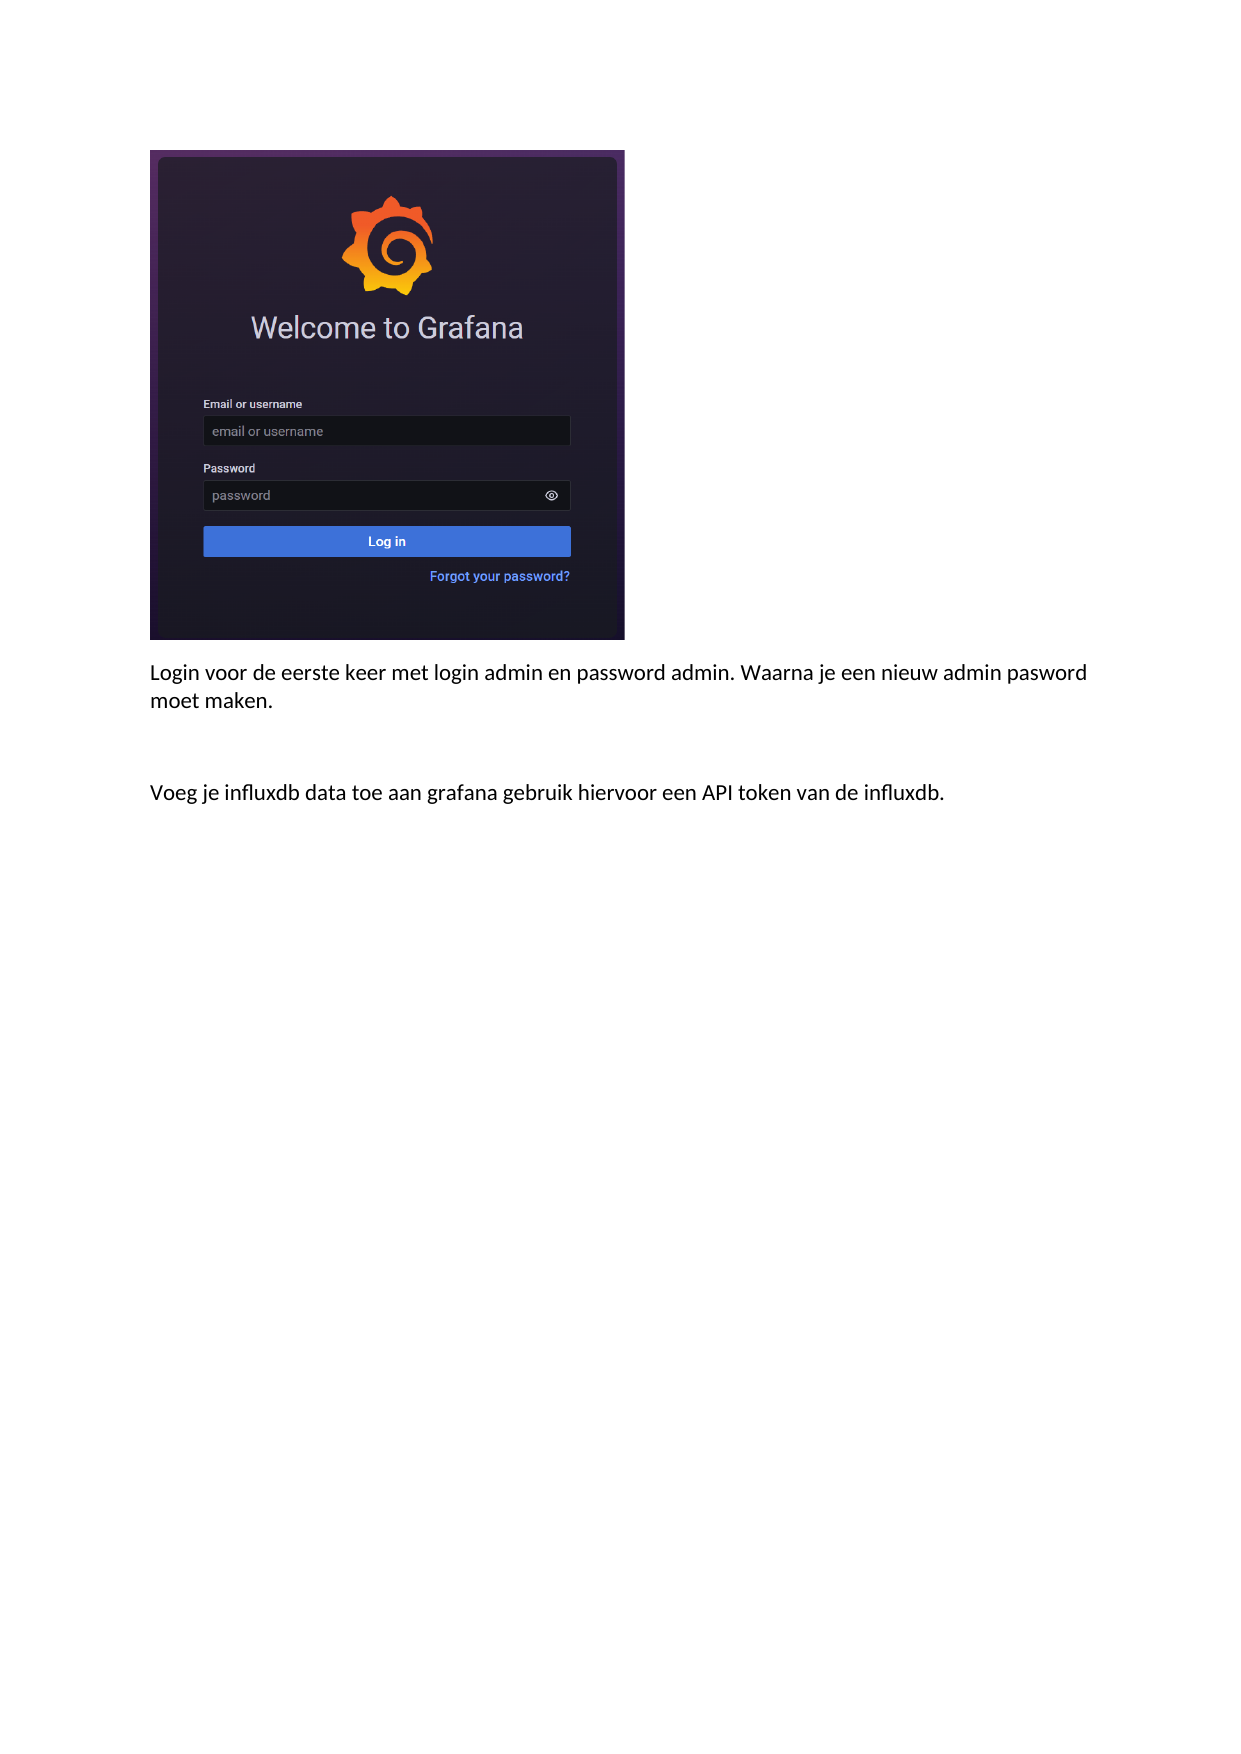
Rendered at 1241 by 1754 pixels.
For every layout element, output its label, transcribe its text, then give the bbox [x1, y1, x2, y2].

text Voeg je influxdb data toe aan grafana gebruik hiervoor een API token van de influxdb. [150, 778, 1090, 806]
text Login voor de eerste keer met login admin en password admin. Waarna je een nieuw admin pasword moet maken. [150, 658, 1090, 715]
